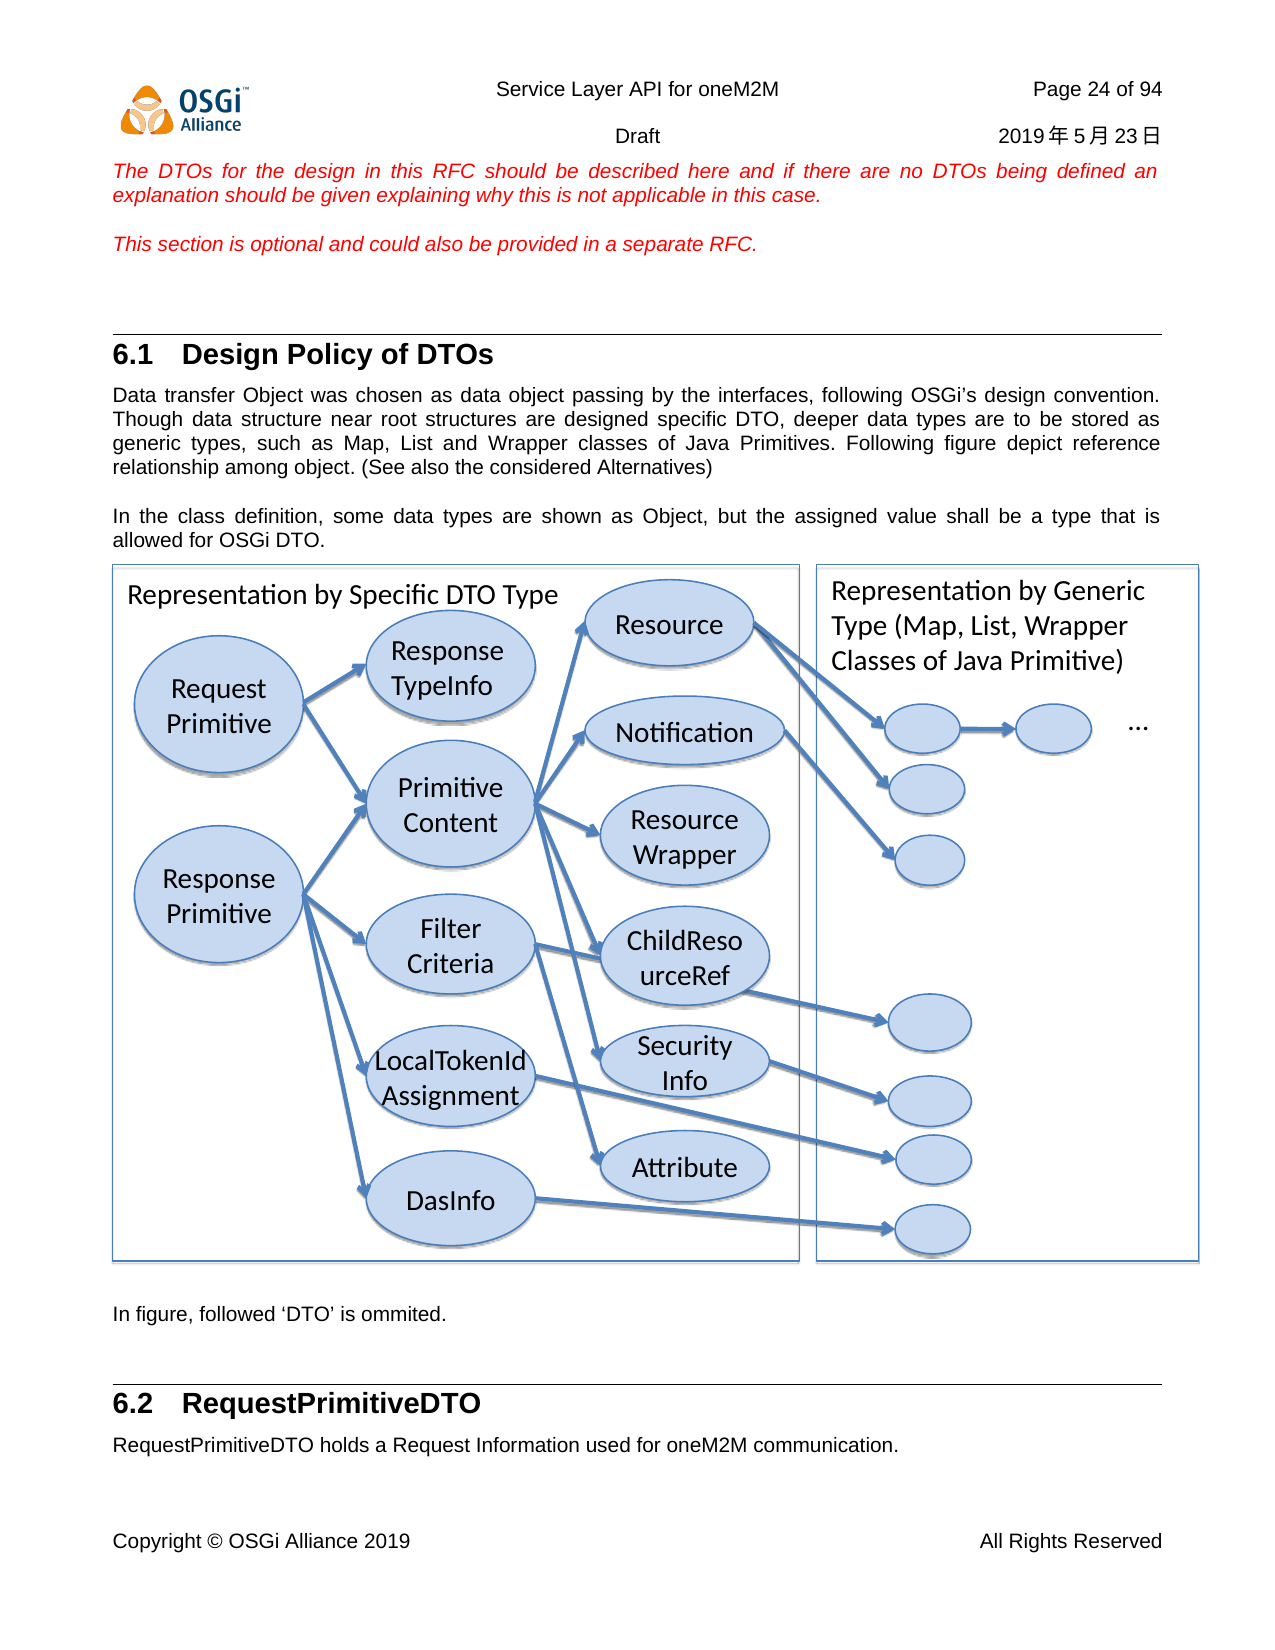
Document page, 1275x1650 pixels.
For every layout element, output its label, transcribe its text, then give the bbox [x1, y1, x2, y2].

text The DTOs for the design in this RFC should be described here and if there are no DTOs being defined an explanation should be given explaining why this is not applicable in this case. [112, 159, 1162, 207]
picture [113, 78, 257, 142]
text Data transfer Object was chosen as data object passing by the interfaces, following OSGi’s design convention. Though data structure near root structures are designed specific DTO, deeper data types are to be stored as generic types, such as Map, List and Wrapper classes of Java Primitives. Following figure depict reference relationship among object. (See also the considered Alternatives) [112, 383, 1162, 479]
text RequestPrimitiveDTO holds a Request Information used for oneM2M communication. [112, 1433, 1162, 1457]
text In the class definition, some data types are shown as Object, but the assigned value shall be a type that is allowed for OSGi DTO. [112, 504, 1162, 552]
text In figure, followed ‘DTO’ is ommited. [112, 1302, 1162, 1326]
subtitle RequestPrimitiveDTO [112, 1385, 1162, 1420]
text This section is optional and could also be provided in a separate RFC. [112, 232, 1162, 256]
subtitle Design Policy of DTOs [112, 335, 1162, 371]
